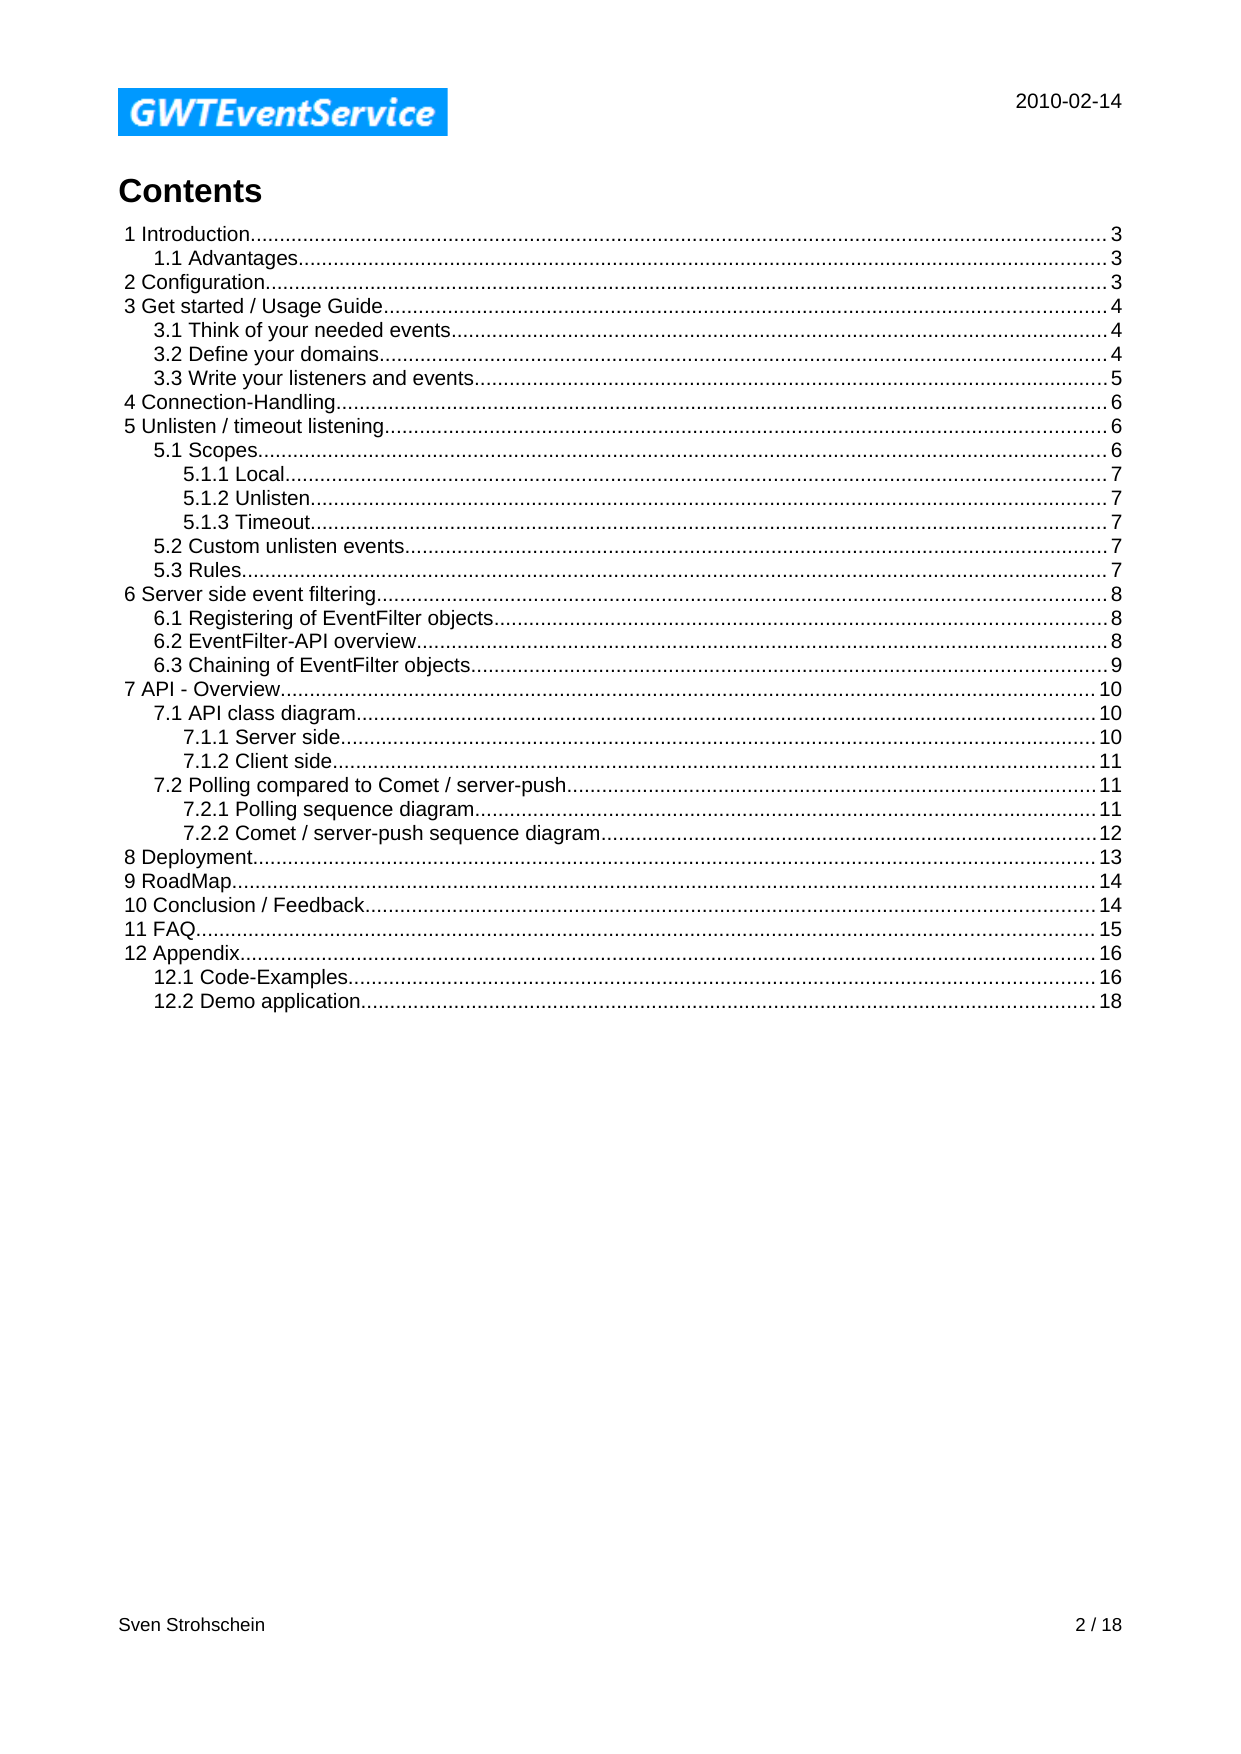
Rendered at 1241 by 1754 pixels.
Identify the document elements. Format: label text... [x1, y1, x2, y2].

text 2 Configuration 3 [118, 270, 1122, 294]
text 5 Unlisten / timeout listening 6 [118, 414, 1122, 438]
text 9 RoadMap 14 [118, 869, 1122, 893]
text 6.2 EventFilter-API overview 8 [148, 629, 1122, 653]
text 6.3 Chaining of EventFilter objects 9 [148, 653, 1122, 677]
text 5.3 Rules 7 [148, 557, 1122, 581]
text 3.3 Write your listeners and events 5 [148, 366, 1122, 390]
text 7.1 API class diagram 10 [148, 701, 1122, 725]
text 5.1.3 Timeout 7 [177, 509, 1122, 533]
text 1.1 Advantages 3 [148, 246, 1122, 270]
text 12 Appendix 16 [118, 941, 1122, 965]
text 4 Connection-Handling 6 [118, 390, 1122, 414]
picture [118, 88, 448, 136]
text 10 Conclusion / Feedback 14 [118, 893, 1122, 917]
text 3 Get started / Usage Guide 4 [118, 294, 1122, 318]
text 11 FAQ 15 [118, 917, 1122, 941]
text 6.1 Registering of EventFilter objects 8 [148, 605, 1122, 629]
text 6 Server side event filtering 8 [118, 581, 1122, 605]
text 7.2.1 Polling sequence diagram 11 [177, 797, 1122, 821]
text 5.2 Custom unlisten events 7 [148, 533, 1122, 557]
text 7.2 Polling compared to Comet / server-push 11 [148, 773, 1122, 797]
text 5.1.1 Local 7 [177, 462, 1122, 486]
text 3.1 Think of your needed events 4 [148, 318, 1122, 342]
text 8 Deployment 13 [118, 845, 1122, 869]
text 5.1.2 Unlisten 7 [177, 486, 1122, 509]
text 12.2 Demo application 18 [148, 989, 1122, 1013]
text 7.2.2 Comet / server-push sequence diagram 12 [177, 821, 1122, 845]
text 12.1 Code-Examples 16 [148, 965, 1122, 989]
text 5.1 Scopes 6 [148, 438, 1122, 462]
text 7 API - Overview 10 [118, 677, 1122, 701]
text 3.2 Define your domains 4 [148, 342, 1122, 366]
text 7.1.1 Server side 10 [177, 725, 1122, 749]
text 1 Introduction 3 [118, 222, 1122, 246]
text 7.1.2 Client side 11 [177, 749, 1122, 773]
subtitle Contents [118, 171, 1122, 209]
